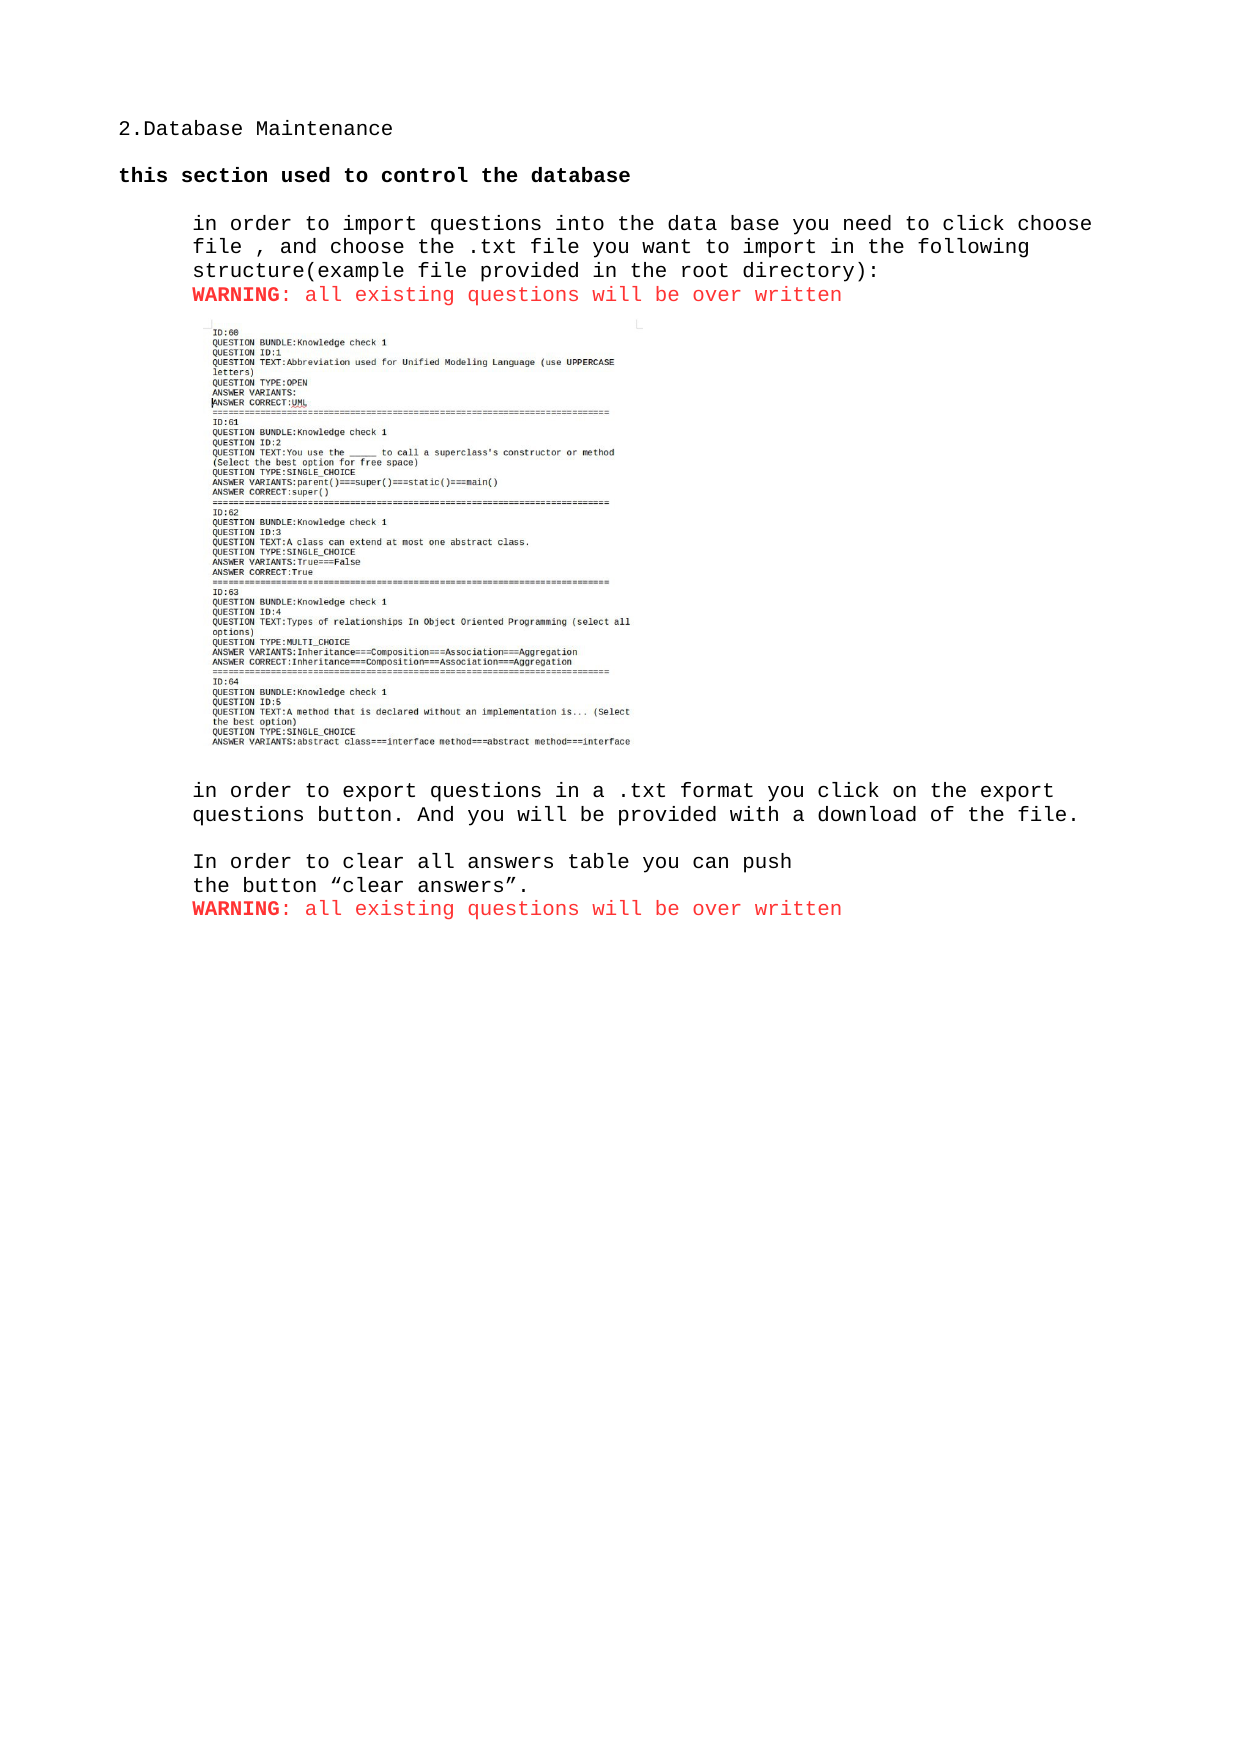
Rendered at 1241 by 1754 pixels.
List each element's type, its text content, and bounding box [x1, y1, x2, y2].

text the button “clear answers”. [118, 875, 1122, 898]
text in order to import questions into the data base you need to click choose file , and choose the .txt file you want to import in the following structure(example file provided in the root directory): [118, 213, 1122, 284]
text in order to export questions in a .txt format you click on the export questions button. And you will be provided with a download of the file. [118, 780, 1122, 827]
picture [193, 313, 643, 746]
text WARNING: all existing questions will be over written [118, 898, 1122, 922]
text In order to clear all answers table you can push [118, 851, 1122, 875]
text 2.Database Maintenance [118, 118, 1122, 142]
text this section used to control the database [118, 165, 1122, 189]
text WARNING: all existing questions will be over written [118, 284, 1122, 307]
